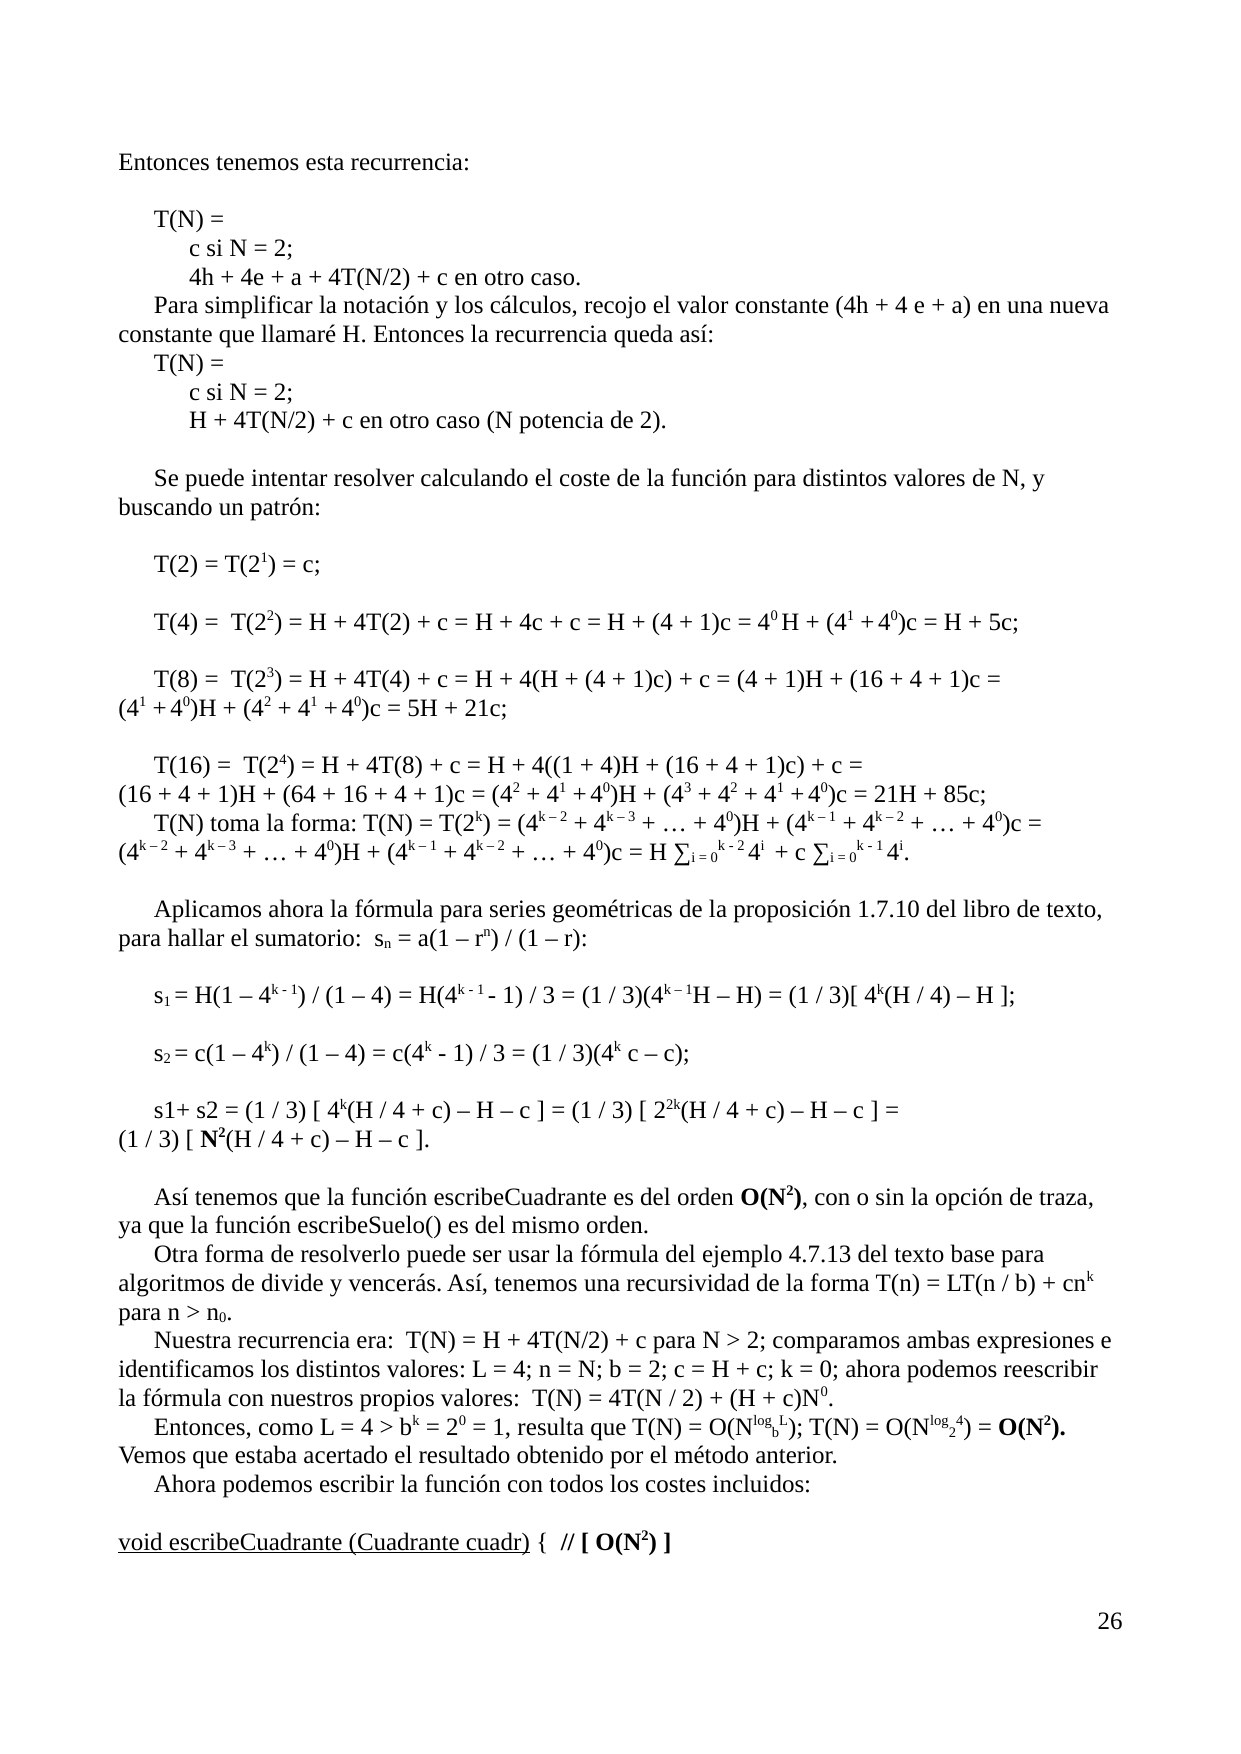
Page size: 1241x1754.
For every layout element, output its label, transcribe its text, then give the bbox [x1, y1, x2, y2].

text T(N) toma la forma: T(N) = T(2k) = (4k – 2 + 4k – 3 + … + 40)H + (4k – 1 + 4k – 2 + … + 40)c = [118, 808, 1122, 837]
text s2 = c(1 – 4k) / (1 – 4) = c(4k - 1) / 3 = (1 / 3)(4k c – c); [118, 1038, 1122, 1067]
text Así tenemos que la función escribeCuadrante es del orden O(N2), con o sin la opción de traza, ya que la función escribeSuelo() es del mismo orden. [118, 1182, 1122, 1239]
text (16 + 4 + 1)H + (64 + 16 + 4 + 1)c = (42 + 41 + 40)H + (43 + 42 + 41 + 40)c = 21H + 85c; [118, 779, 1122, 808]
text c si N = 2; [118, 233, 1122, 262]
text Vemos que estaba acertado el resultado obtenido por el método anterior. [118, 1441, 1122, 1469]
text (4k – 2 + 4k – 3 + … + 40)H + (4k – 1 + 4k – 2 + … + 40)c = H ∑i = 0k - 2 4i + c ∑i = 0k - 1 4i. [118, 837, 1122, 866]
text (1 / 3) [ N2(H / 4 + c) – H – c ]. [118, 1124, 1122, 1153]
text Entonces, como L = 4 > bk = 20 = 1, resulta que T(N) = O(NlogbL); T(N) = O(Nlog24) = O(N2). [118, 1412, 1122, 1441]
text s1+ s2 = (1 / 3) [ 4k(H / 4 + c) – H – c ] = (1 / 3) [ 22k(H / 4 + c) – H – c ] = [118, 1096, 1122, 1124]
text Nuestra recurrencia era: T(N) = H + 4T(N/2) + c para N > 2; comparamos ambas expresiones e identificamos los distintos valores: L = 4; n = N; b = 2; c = H + c; k = 0; ahora podemos reescribir la fórmula con nuestros propios valores: T(N) = 4T(N / 2) + (H + c)N0. [118, 1326, 1122, 1412]
text T(N) = [118, 348, 1122, 377]
text Ahora podemos escribir la función con todos los costes incluidos: [118, 1469, 1122, 1498]
text s1 = H(1 – 4k - 1) / (1 – 4) = H(4k - 1 - 1) / 3 = (1 / 3)(4k – 1H – H) = (1 / 3)[ 4k(H / 4) – H ]; [118, 981, 1122, 1009]
text (41 + 40)H + (42 + 41 + 40)c = 5H + 21c; [118, 693, 1122, 722]
text Se puede intentar resolver calculando el coste de la función para distintos valores de N, y buscando un patrón: [118, 463, 1122, 521]
text H + 4T(N/2) + c en otro caso (N potencia de 2). [118, 406, 1122, 434]
text Otra forma de resolverlo puede ser usar la fórmula del ejemplo 4.7.13 del texto base para algoritmos de divide y vencerás. Así, tenemos una recursividad de la forma T(n) = LT(n / b) + cnk para n > n0. [118, 1239, 1122, 1326]
text 4h + 4e + a + 4T(N/2) + c en otro caso. [118, 262, 1122, 291]
text T(2) = T(21) = c; [118, 549, 1122, 578]
text Para simplificar la notación y los cálculos, recojo el valor constante (4h + 4 e + a) en una nueva constante que llamaré H. Entonces la recurrencia queda así: [118, 291, 1122, 348]
text c si N = 2; [118, 377, 1122, 406]
text T(4) = T(22) = H + 4T(2) + c = H + 4c + c = H + (4 + 1)c = 40 H + (41 + 40)c = H + 5c; [118, 607, 1122, 636]
text void escribeCuadrante (Cuadrante cuadr) { // [ O(N2) ] [118, 1527, 1122, 1556]
text Aplicamos ahora la fórmula para series geométricas de la proposición 1.7.10 del libro de texto, para hallar el sumatorio: sn = a(1 – rn) / (1 – r): [118, 894, 1122, 952]
text T(N) = [118, 204, 1122, 233]
text T(16) = T(24) = H + 4T(8) + c = H + 4((1 + 4)H + (16 + 4 + 1)c) + c = [118, 751, 1122, 779]
text Entonces tenemos esta recurrencia: [118, 147, 1122, 176]
text T(8) = T(23) = H + 4T(4) + c = H + 4(H + (4 + 1)c) + c = (4 + 1)H + (16 + 4 + 1)c = [118, 664, 1122, 693]
